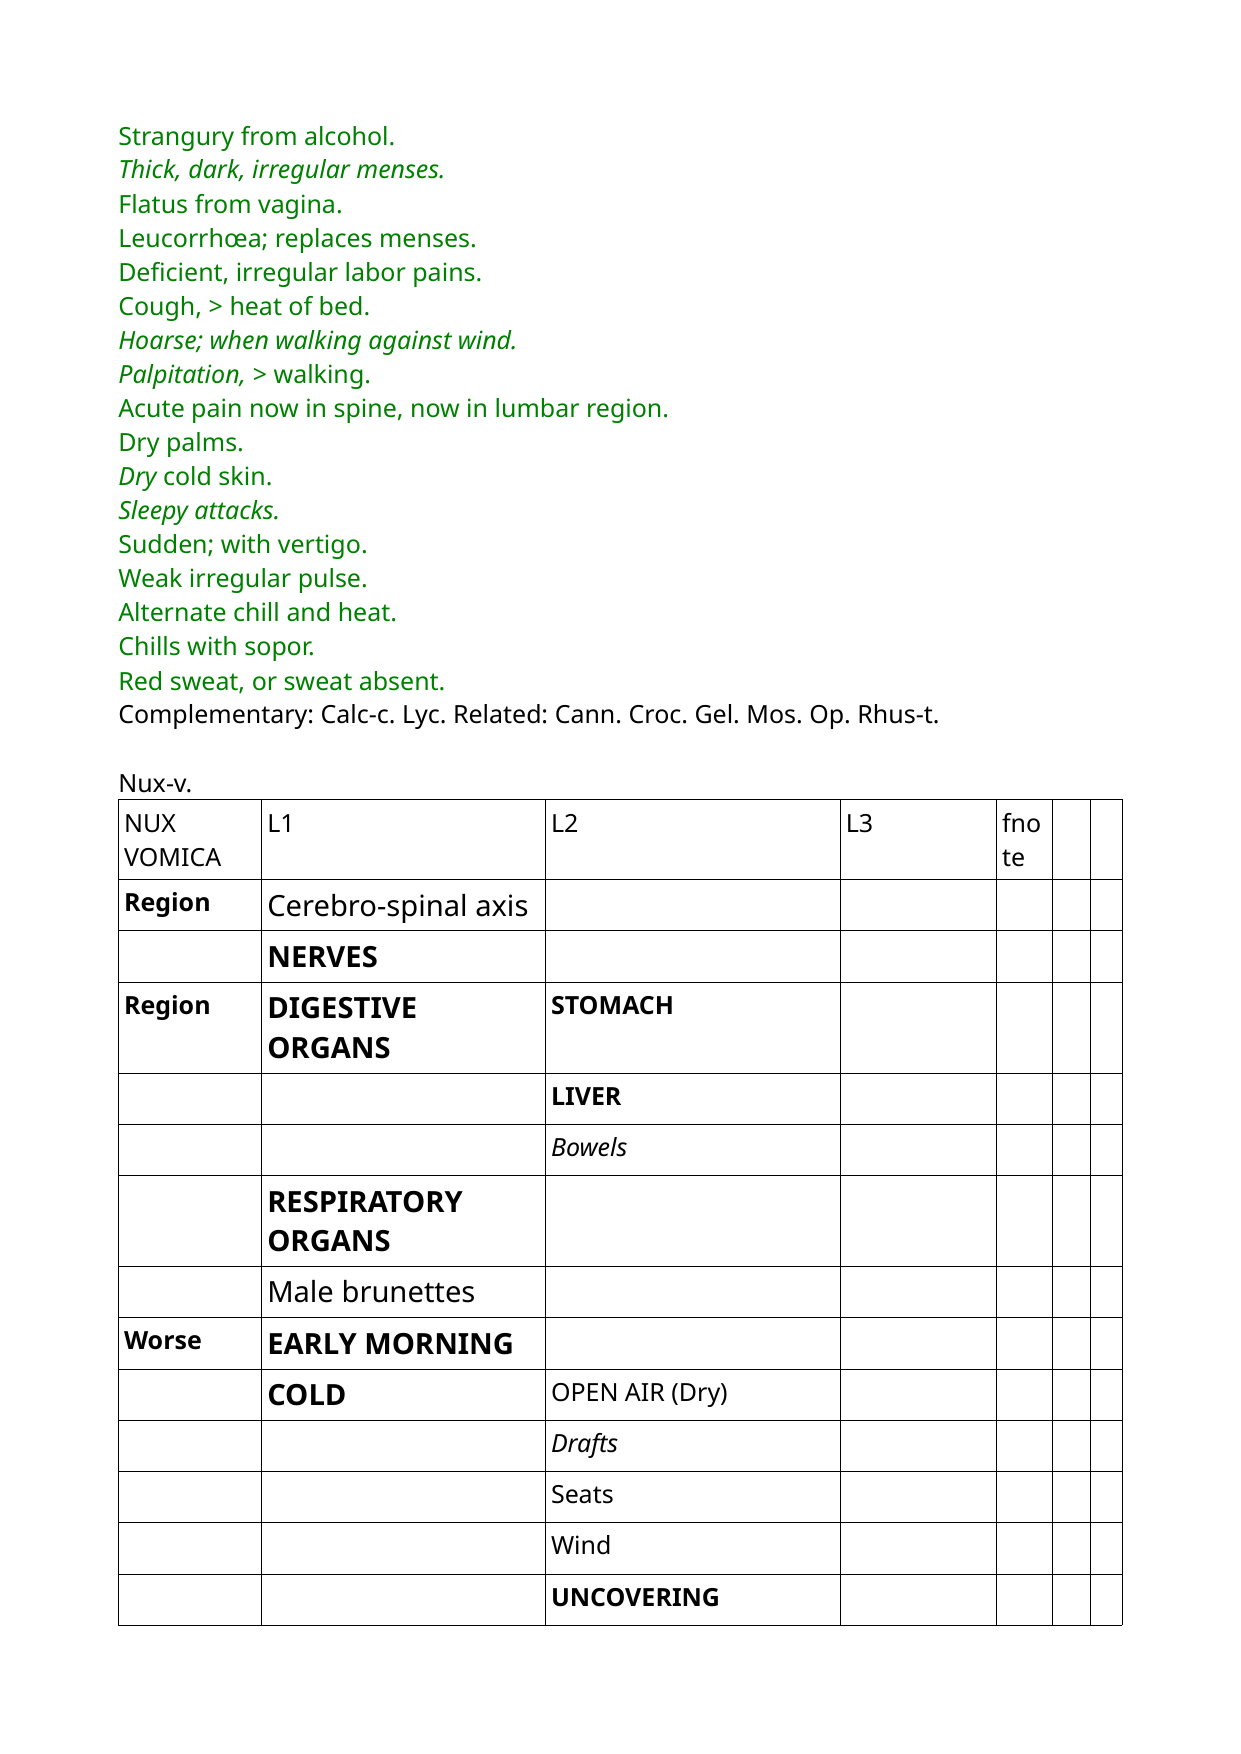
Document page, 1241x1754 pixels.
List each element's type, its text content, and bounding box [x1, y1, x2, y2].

table_cell [997, 983, 1052, 1072]
text Acute pain now in spine, now in lumbar region. [118, 391, 1122, 425]
table_cell [1053, 1370, 1090, 1420]
table_cell [997, 1523, 1052, 1573]
table_cell [1053, 1318, 1090, 1368]
table_cell [997, 1472, 1052, 1522]
table_cell [997, 1176, 1052, 1266]
table_cell [841, 1074, 996, 1124]
table_cell [997, 1370, 1052, 1420]
table_header [1053, 800, 1090, 879]
table_cell [1091, 1472, 1122, 1522]
table_cell [262, 1125, 545, 1175]
table_cell Seats [546, 1472, 840, 1522]
table_cell [119, 931, 261, 982]
text Red sweat, or sweat absent. [118, 663, 1122, 697]
table_cell [262, 1575, 545, 1625]
table_cell Worse [119, 1318, 261, 1368]
table_cell [997, 1318, 1052, 1368]
table_cell [119, 1176, 261, 1266]
text Sudden; with vertigo. [118, 527, 1122, 561]
text Chills with sopor. [118, 629, 1122, 663]
table_cell Bowels [546, 1125, 840, 1175]
table_header fnote [997, 800, 1052, 879]
table_cell [1053, 1523, 1090, 1573]
table_cell DIGESTIVE ORGANS [262, 983, 545, 1072]
table_header L3 [841, 800, 996, 879]
table_cell [1091, 983, 1122, 1072]
table_cell Drafts [546, 1421, 840, 1471]
table_cell [1091, 1575, 1122, 1625]
table_cell [1091, 931, 1122, 982]
table_cell [841, 1575, 996, 1625]
table_cell [1091, 1267, 1122, 1317]
table_cell [1053, 1472, 1090, 1522]
text Nux-v. [118, 765, 1122, 799]
table_cell [841, 1421, 996, 1471]
table_cell [119, 1267, 261, 1317]
table_header L2 [546, 800, 840, 879]
text Sleepy attacks. [118, 493, 1122, 527]
table_cell RESPIRATORY ORGANS [262, 1176, 545, 1266]
table_cell [1053, 880, 1090, 930]
table_cell [1053, 1125, 1090, 1175]
table_cell [997, 931, 1052, 982]
table_cell [841, 1370, 996, 1420]
table_cell STOMACH [546, 983, 840, 1072]
table_cell NERVES [262, 931, 545, 982]
table_header NUX VOMICA [119, 800, 261, 879]
table_cell [262, 1472, 545, 1522]
table_cell [546, 1176, 840, 1266]
text Complementary: Calc-c. Lyc. Related: Cann. Croc. Gel. Mos. Op. Rhus-t. [118, 697, 1122, 731]
table_cell [841, 983, 996, 1072]
table_cell [262, 1074, 545, 1124]
table_cell [841, 1472, 996, 1522]
table_cell UNCOVERING [546, 1575, 840, 1625]
table_cell OPEN AIR (Dry) [546, 1370, 840, 1420]
table_cell [841, 1318, 996, 1368]
table_cell [1053, 1267, 1090, 1317]
table_cell [119, 1575, 261, 1625]
table_cell [841, 1176, 996, 1266]
text Weak irregular pulse. [118, 561, 1122, 595]
table_cell [841, 880, 996, 930]
table_cell [119, 1472, 261, 1522]
table_cell [1091, 880, 1122, 930]
text Strangury from alcohol. [118, 118, 1122, 152]
table_cell [997, 1125, 1052, 1175]
table_cell [1091, 1176, 1122, 1266]
table_cell [1053, 1421, 1090, 1471]
table_cell [119, 1370, 261, 1420]
table_cell LIVER [546, 1074, 840, 1124]
table_cell Cerebro-spinal axis [262, 880, 545, 930]
text Dry palms. [118, 425, 1122, 459]
table_cell [1091, 1370, 1122, 1420]
table_cell Male brunettes [262, 1267, 545, 1317]
text Dry cold skin. [118, 459, 1122, 493]
table_cell [546, 1318, 840, 1368]
text Deficient, irregular labor pains. [118, 254, 1122, 288]
text Flatus from vagina. [118, 186, 1122, 220]
table_cell [997, 1074, 1052, 1124]
text Cough, > heat of bed. [118, 288, 1122, 322]
table_cell [841, 1523, 996, 1573]
table_header L1 [262, 800, 545, 879]
text Thick, dark, irregular menses. [118, 152, 1122, 186]
text Alternate chill and heat. [118, 595, 1122, 629]
table_cell [997, 1421, 1052, 1471]
table_cell [119, 1523, 261, 1573]
table_cell [546, 1267, 840, 1317]
table_cell [1053, 1074, 1090, 1124]
table_cell [546, 931, 840, 982]
table_header [1091, 800, 1122, 879]
text Palpitation, > walking. [118, 357, 1122, 391]
table_cell [119, 1421, 261, 1471]
table_cell [262, 1523, 545, 1573]
table_cell [1053, 1575, 1090, 1625]
table_cell [262, 1421, 545, 1471]
table_cell Wind [546, 1523, 840, 1573]
table_cell Region [119, 880, 261, 930]
table_cell [1053, 931, 1090, 982]
text Leucorrhœa; replaces menses. [118, 220, 1122, 254]
table_cell [546, 880, 840, 930]
table_cell [119, 1074, 261, 1124]
table_cell [997, 1575, 1052, 1625]
table_cell [1053, 983, 1090, 1072]
table_cell [997, 880, 1052, 930]
table_cell [1091, 1074, 1122, 1124]
table_cell [841, 931, 996, 982]
table_cell [1091, 1125, 1122, 1175]
table_cell EARLY MORNING [262, 1318, 545, 1368]
table_cell [1091, 1421, 1122, 1471]
table_cell Region [119, 983, 261, 1072]
table_cell [1091, 1318, 1122, 1368]
table_cell [1053, 1176, 1090, 1266]
table_cell [841, 1267, 996, 1317]
table_cell COLD [262, 1370, 545, 1420]
table_cell [1091, 1523, 1122, 1573]
table_cell [997, 1267, 1052, 1317]
text Hoarse; when walking against wind. [118, 322, 1122, 357]
table_cell [119, 1125, 261, 1175]
table_cell [841, 1125, 996, 1175]
